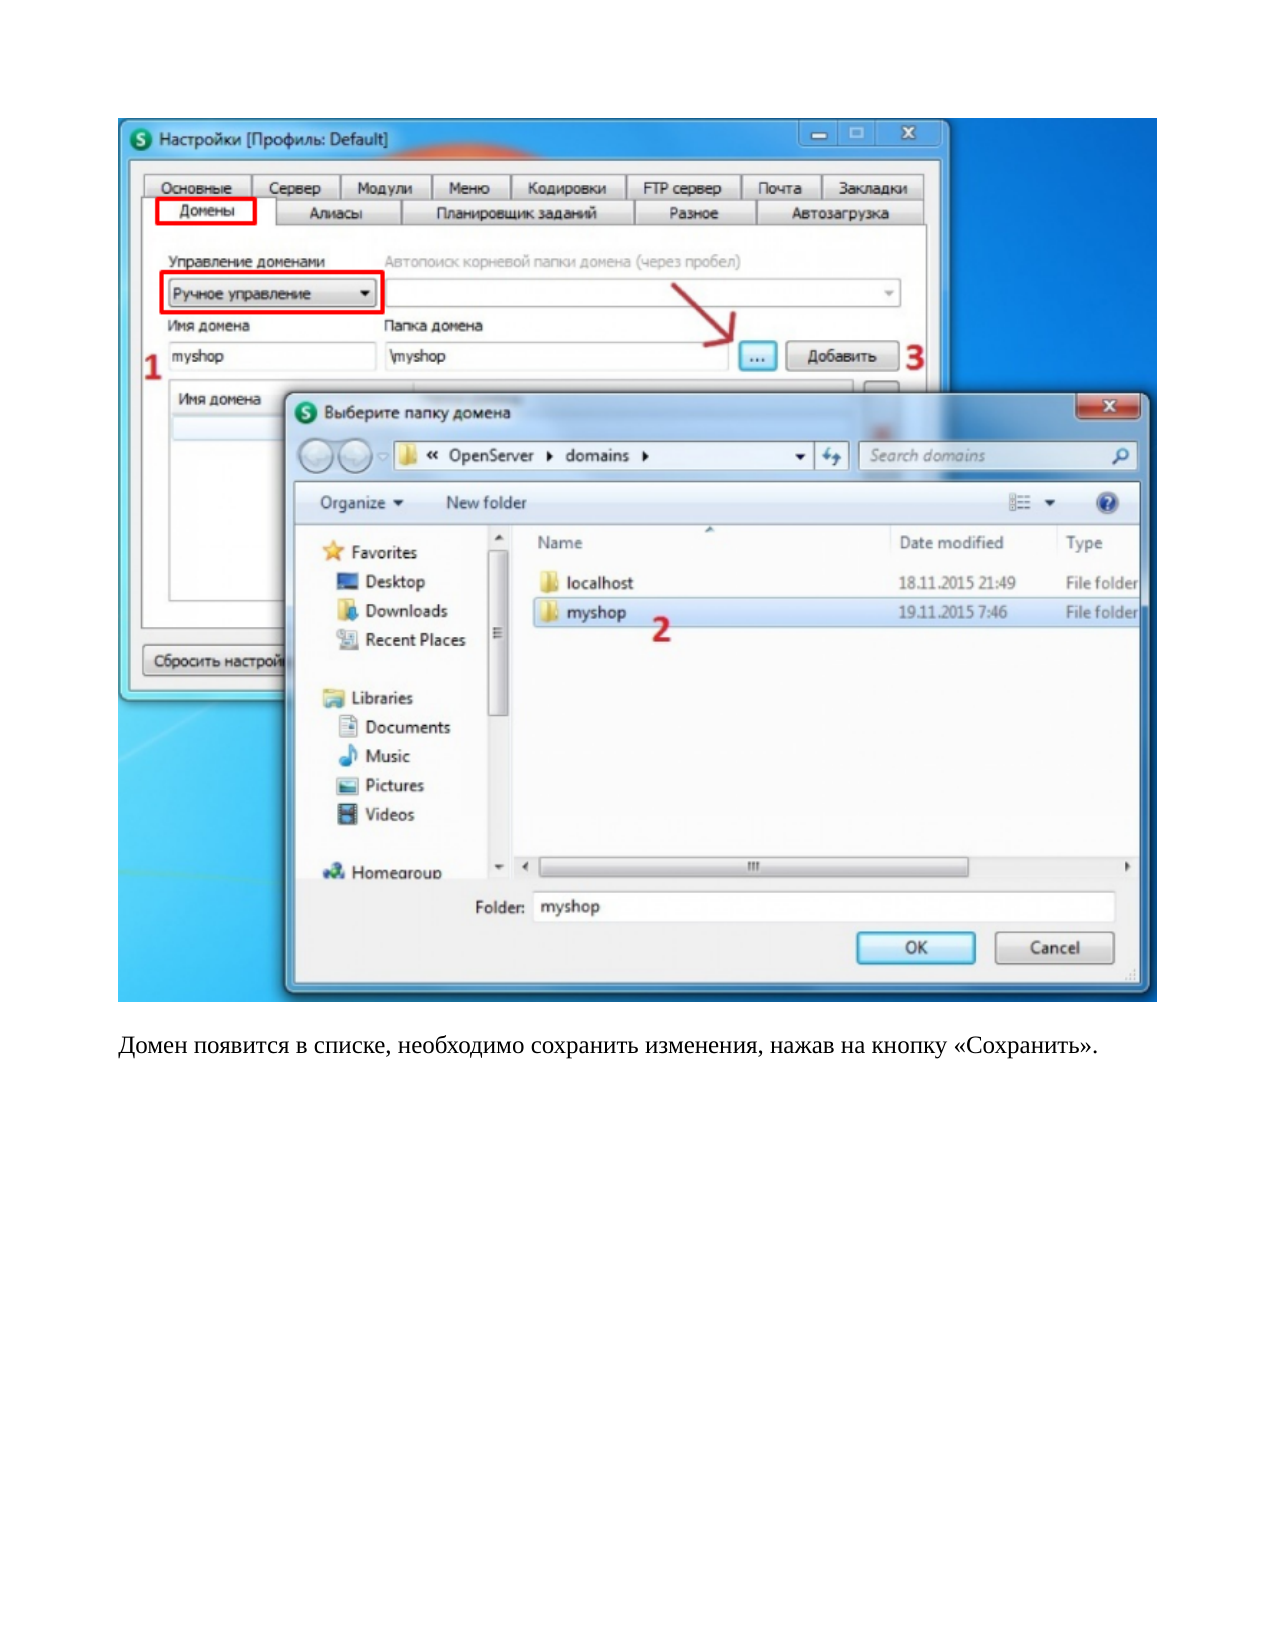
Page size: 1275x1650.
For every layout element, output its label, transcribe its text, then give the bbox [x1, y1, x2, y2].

picture [118, 118, 1157, 1002]
text Домен появится в списке, необходимо сохранить изменения, нажав на кнопку «Сохранить». [118, 1031, 1157, 1059]
